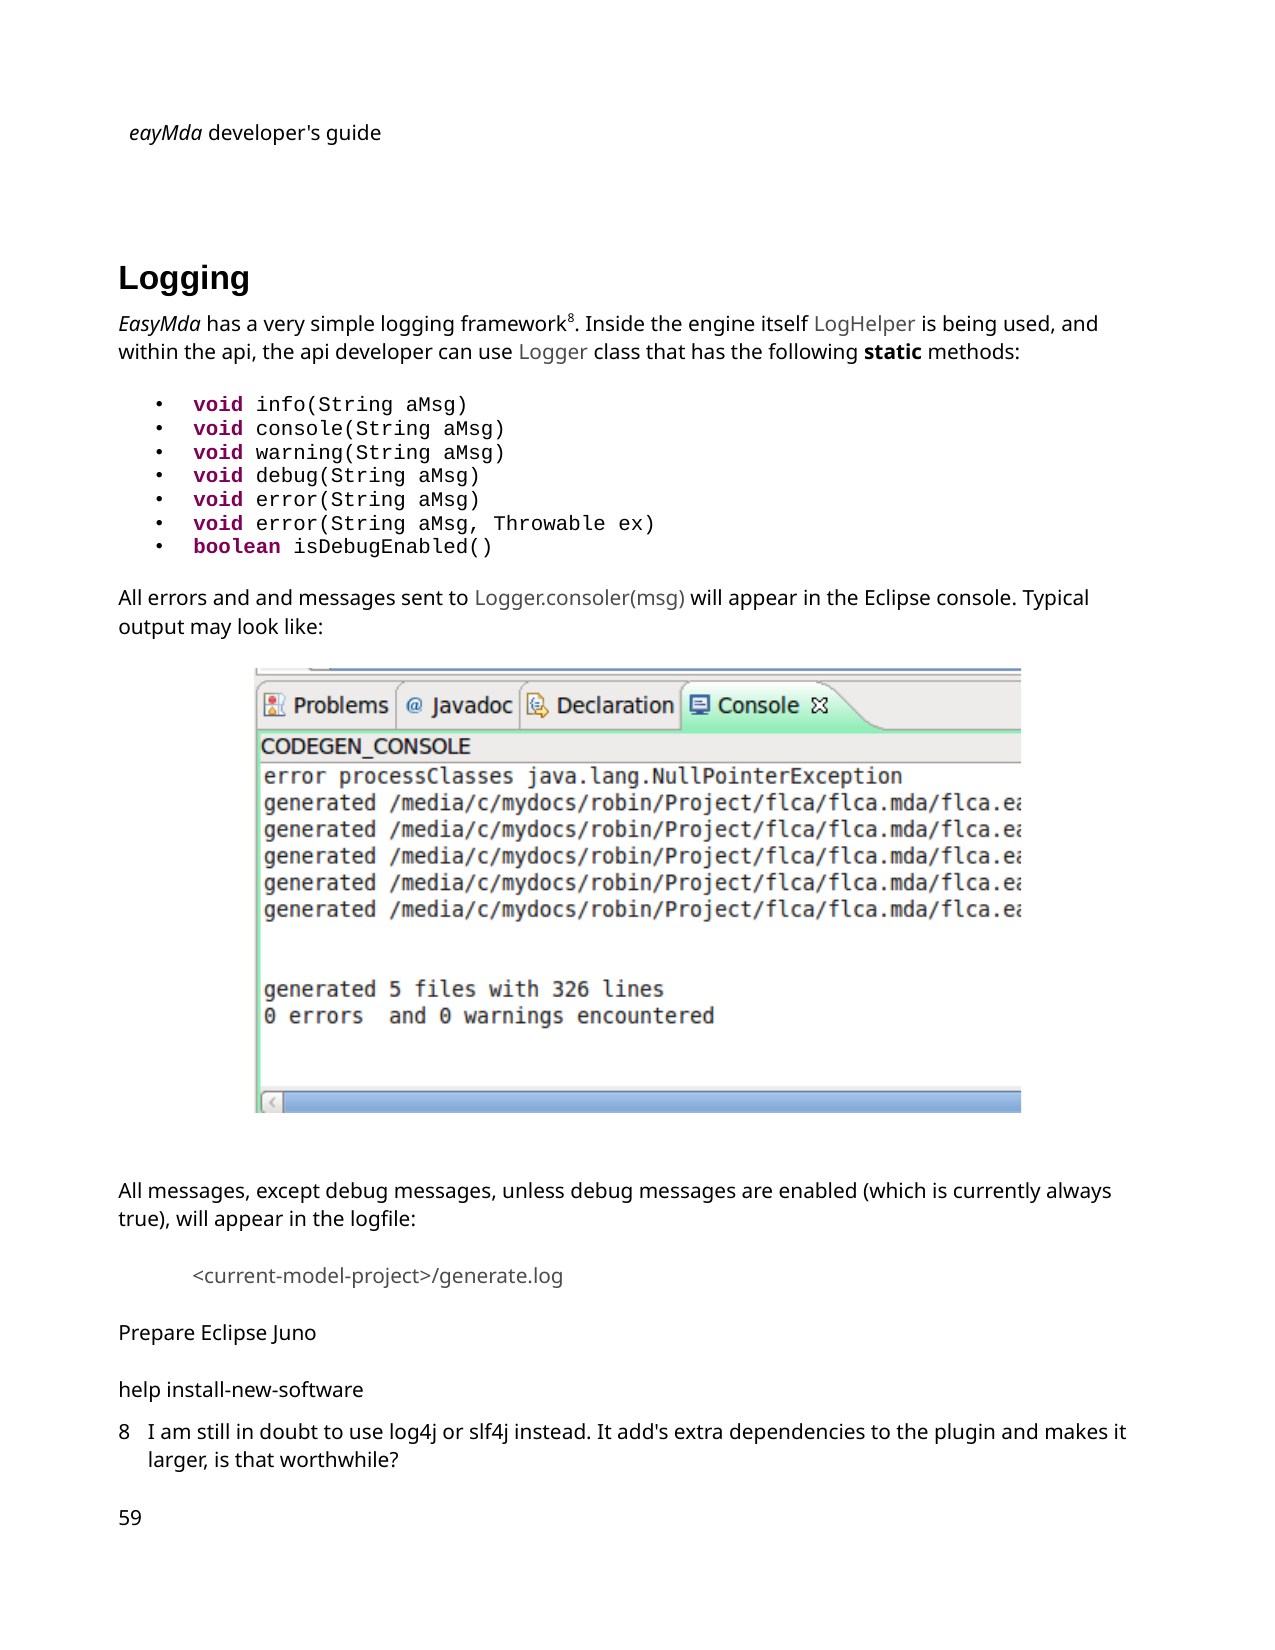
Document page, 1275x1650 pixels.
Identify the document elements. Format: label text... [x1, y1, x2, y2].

list void debug(String aMsg) [156, 465, 1157, 489]
text EasyMda has a very simple logging framework. Inside the engine itself LogHelper is being used, and within the api, the api developer can use Logger class that has the following static methods: [118, 309, 1157, 394]
text All messages, except debug messages, unless debug messages are enabled (which is currently always true), will appear in the logfile: [118, 1176, 1157, 1233]
list void error(String aMsg) [156, 489, 1157, 513]
list void info(String aMsg) [156, 394, 1157, 418]
text All errors and and messages sent to Logger.consoler(msg) will appear in the Eclipse console. Typical output may look like: [118, 583, 1157, 640]
text <current-model-project>/generate.log [118, 1261, 1157, 1290]
text help install-new-software [118, 1375, 1157, 1403]
list boolean isDebugEnabled() [156, 536, 1157, 560]
list void console(String aMsg) [156, 418, 1157, 442]
list void error(String aMsg, Throwable ex) [156, 513, 1157, 536]
text Prepare Eclipse Juno [118, 1318, 1157, 1347]
subtitle Logging [118, 258, 1157, 297]
text I am still in doubt to use log4j or slf4j instead. It add's extra dependencies to the plugin and makes it larger, is that worthwhile? [118, 1417, 1157, 1474]
list void warning(String aMsg) [156, 442, 1157, 465]
picture [253, 668, 1022, 1113]
